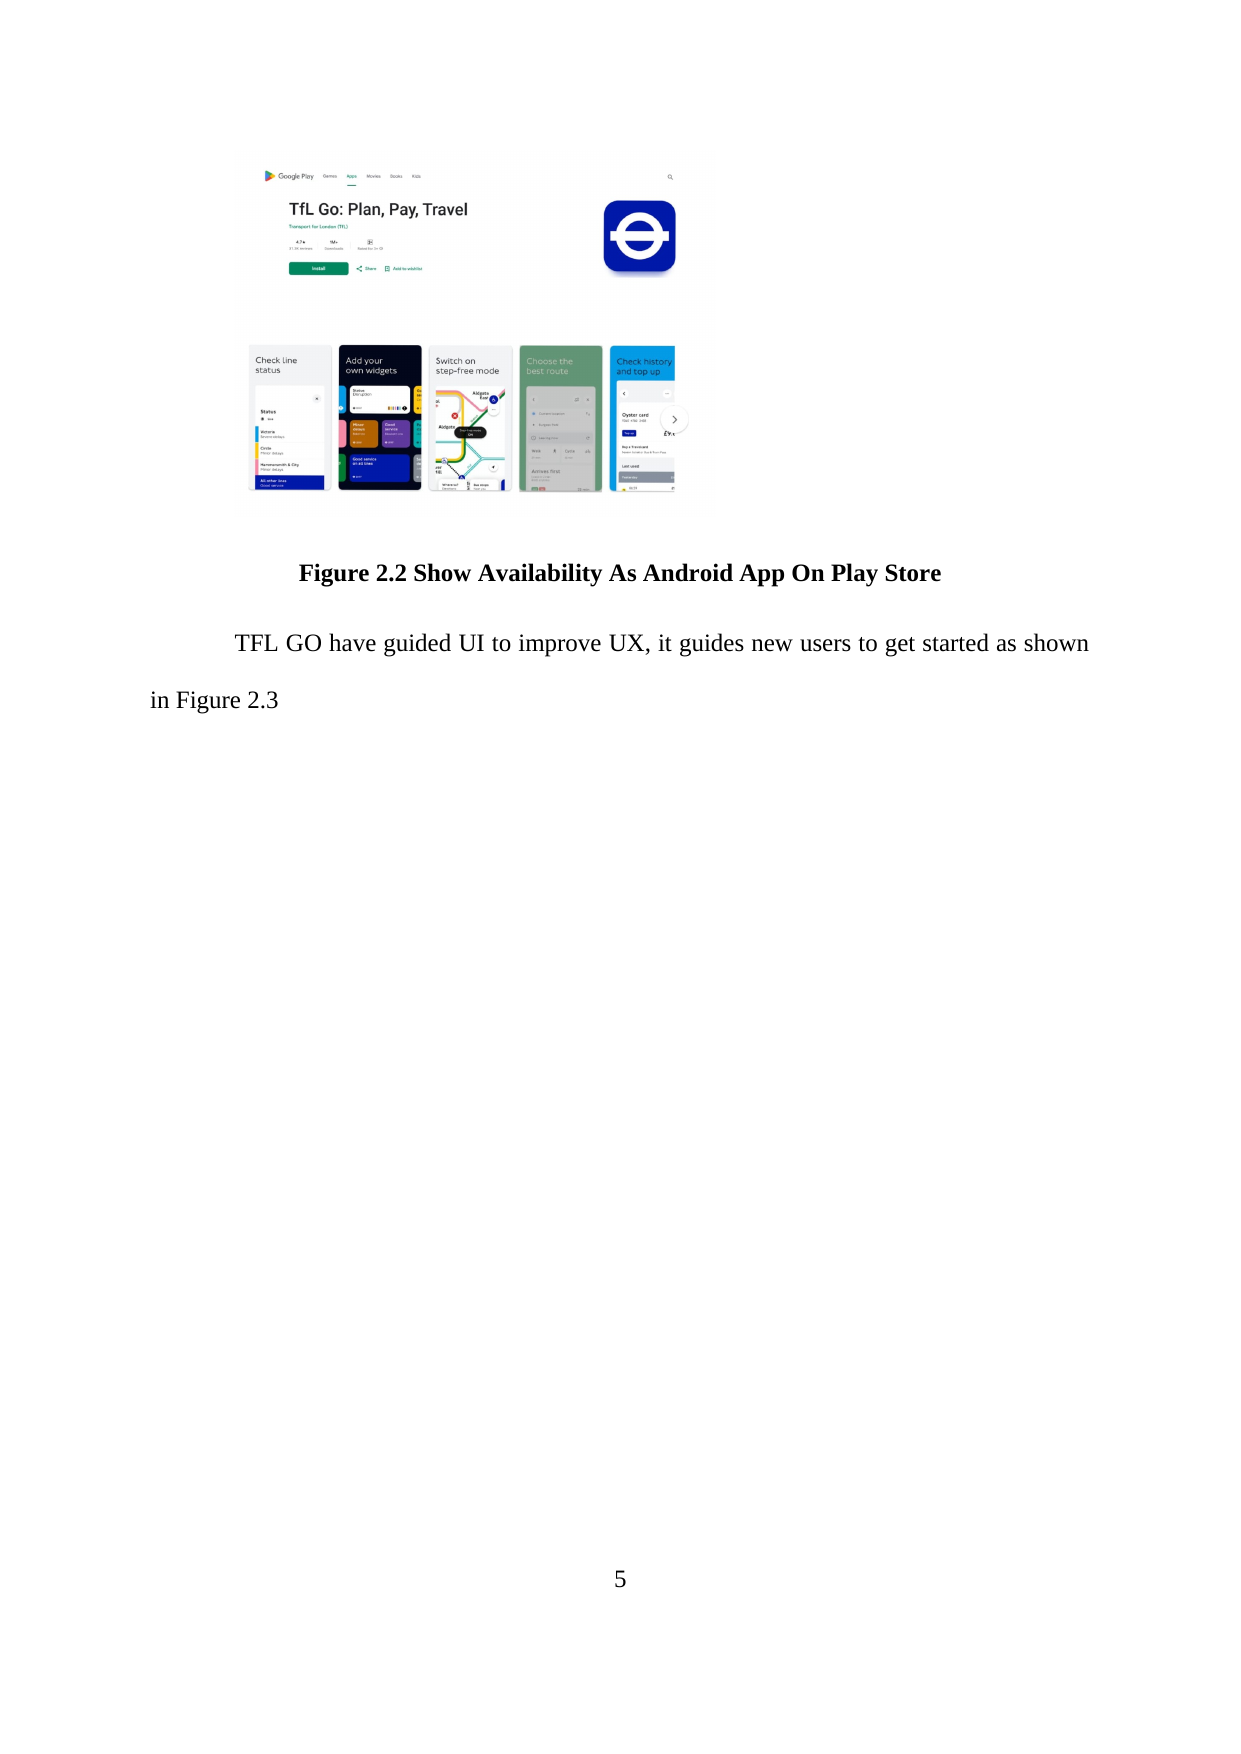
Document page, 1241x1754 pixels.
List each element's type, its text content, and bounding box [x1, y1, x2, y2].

picture [234, 150, 716, 517]
text Figure 2.2 Show Availability As Android App On Play Store [150, 558, 1090, 587]
text TFL GO have guided UI to improve UX, it guides new users to get started as shown in Figure 2.3 [150, 628, 1090, 714]
